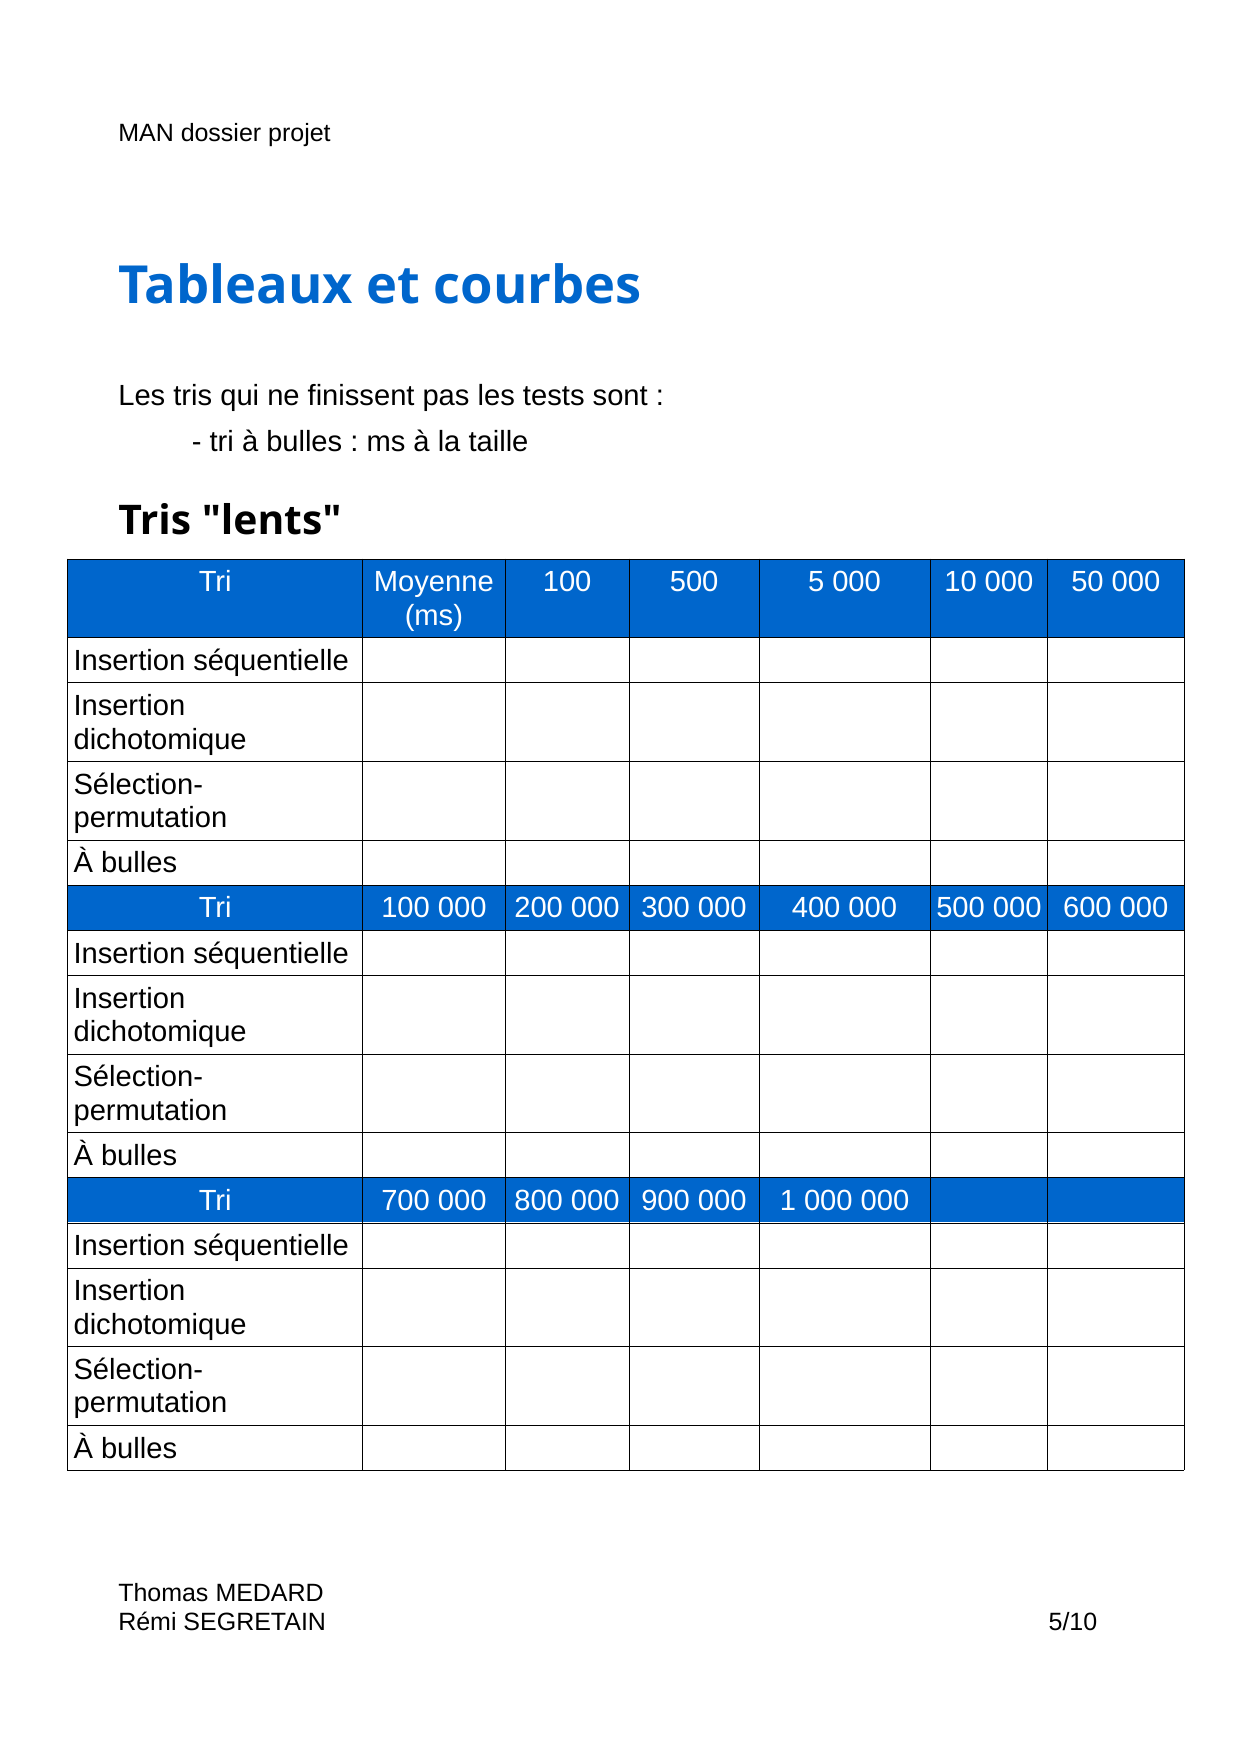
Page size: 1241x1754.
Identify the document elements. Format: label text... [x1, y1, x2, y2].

table_cell [363, 683, 505, 761]
table_cell Sélection-permutation [68, 1347, 362, 1425]
table_header 100 [506, 560, 629, 637]
table_cell [760, 1426, 930, 1470]
table_cell 300 000 [630, 886, 759, 930]
table_cell Insertion dichotomique [68, 1269, 362, 1346]
table_cell [630, 1347, 759, 1425]
table_cell 700 000 [363, 1178, 505, 1222]
subtitle Tris "lents" [118, 490, 1122, 546]
table_cell À bulles [68, 1426, 362, 1470]
text - tri à bulles : ms à la taille [118, 423, 1122, 457]
table_cell [931, 976, 1047, 1053]
table_cell Insertion séquentielle [68, 931, 362, 975]
table_cell [363, 762, 505, 839]
table_cell [931, 1133, 1047, 1177]
table_cell Insertion séquentielle [68, 1224, 362, 1267]
table_cell [1048, 1347, 1184, 1425]
table_cell [630, 683, 759, 761]
table_cell [363, 1224, 505, 1267]
table_cell [760, 931, 930, 975]
table_cell [931, 841, 1047, 885]
table_cell [1048, 1178, 1184, 1222]
table_cell [760, 1347, 930, 1425]
table_cell [760, 1133, 930, 1177]
table_cell [931, 1269, 1047, 1346]
table_cell [506, 976, 629, 1053]
table_cell [760, 1055, 930, 1132]
table_cell [1048, 1224, 1184, 1267]
table_cell Insertion dichotomique [68, 683, 362, 761]
table_cell [630, 1224, 759, 1267]
table_cell [760, 762, 930, 839]
table_cell Tri [68, 886, 362, 930]
table_cell 500 000 [931, 886, 1047, 930]
table_cell [506, 1224, 629, 1267]
table_cell 100 000 [363, 886, 505, 930]
table_cell [1048, 638, 1184, 682]
table_cell [760, 1224, 930, 1267]
table_cell [630, 1133, 759, 1177]
table_cell [363, 1426, 505, 1470]
table_cell [506, 841, 629, 885]
table_cell [363, 976, 505, 1053]
table_cell Tri [68, 1178, 362, 1222]
table_header 50 000 [1048, 560, 1184, 637]
table_cell [931, 683, 1047, 761]
table_cell [1048, 931, 1184, 975]
table_cell [1048, 762, 1184, 839]
table_cell [630, 841, 759, 885]
table_cell [506, 1426, 629, 1470]
table_cell [931, 638, 1047, 682]
table_cell [1048, 1426, 1184, 1470]
table_cell Sélection-permutation [68, 762, 362, 839]
table_header Tri [68, 560, 362, 637]
table_cell [630, 638, 759, 682]
table_cell [931, 762, 1047, 839]
table_cell [506, 638, 629, 682]
table_cell [1048, 841, 1184, 885]
table_cell [931, 1055, 1047, 1132]
table_cell [630, 931, 759, 975]
table_cell [363, 1133, 505, 1177]
table_cell 900 000 [630, 1178, 759, 1222]
table_cell [1048, 1269, 1184, 1346]
table_cell [506, 1269, 629, 1346]
table_cell [363, 1269, 505, 1346]
table_header Moyenne (ms) [363, 560, 505, 637]
table_cell [1048, 683, 1184, 761]
subtitle Tableaux et courbes [118, 247, 1122, 319]
table_cell 400 000 [760, 886, 930, 930]
table_cell 600 000 [1048, 886, 1184, 930]
table_cell [630, 1269, 759, 1346]
table_cell [760, 683, 930, 761]
table_header 500 [630, 560, 759, 637]
table_cell [363, 931, 505, 975]
table_cell [931, 1426, 1047, 1470]
table_cell [363, 638, 505, 682]
table_cell [363, 1055, 505, 1132]
table_cell [1048, 1055, 1184, 1132]
table_cell 1 000 000 [760, 1178, 930, 1222]
table_cell [1048, 1133, 1184, 1177]
table_cell [506, 762, 629, 839]
table_cell [630, 1055, 759, 1132]
table_header 10 000 [931, 560, 1047, 637]
table_cell [363, 1347, 505, 1425]
table_cell [1048, 976, 1184, 1053]
table_cell [931, 1347, 1047, 1425]
table_cell [931, 1178, 1047, 1222]
table_cell [506, 931, 629, 975]
table_cell [760, 841, 930, 885]
table_cell [506, 1133, 629, 1177]
table_cell À bulles [68, 841, 362, 885]
table_cell [506, 1055, 629, 1132]
table_cell [760, 1269, 930, 1346]
table_cell [630, 1426, 759, 1470]
table_cell Sélection-permutation [68, 1055, 362, 1132]
table_cell [506, 683, 629, 761]
table_header 5 000 [760, 560, 930, 637]
table_cell 200 000 [506, 886, 629, 930]
table_cell [760, 638, 930, 682]
table_cell [931, 1224, 1047, 1267]
text Les tris qui ne finissent pas les tests sont : [118, 377, 1122, 411]
table_cell [760, 976, 930, 1053]
table_cell Insertion séquentielle [68, 638, 362, 682]
table_cell À bulles [68, 1133, 362, 1177]
table_cell 800 000 [506, 1178, 629, 1222]
table_cell [363, 841, 505, 885]
table_cell [630, 976, 759, 1053]
table_cell [506, 1347, 629, 1425]
table_cell Insertion dichotomique [68, 976, 362, 1053]
table_cell [931, 931, 1047, 975]
table_cell [630, 762, 759, 839]
